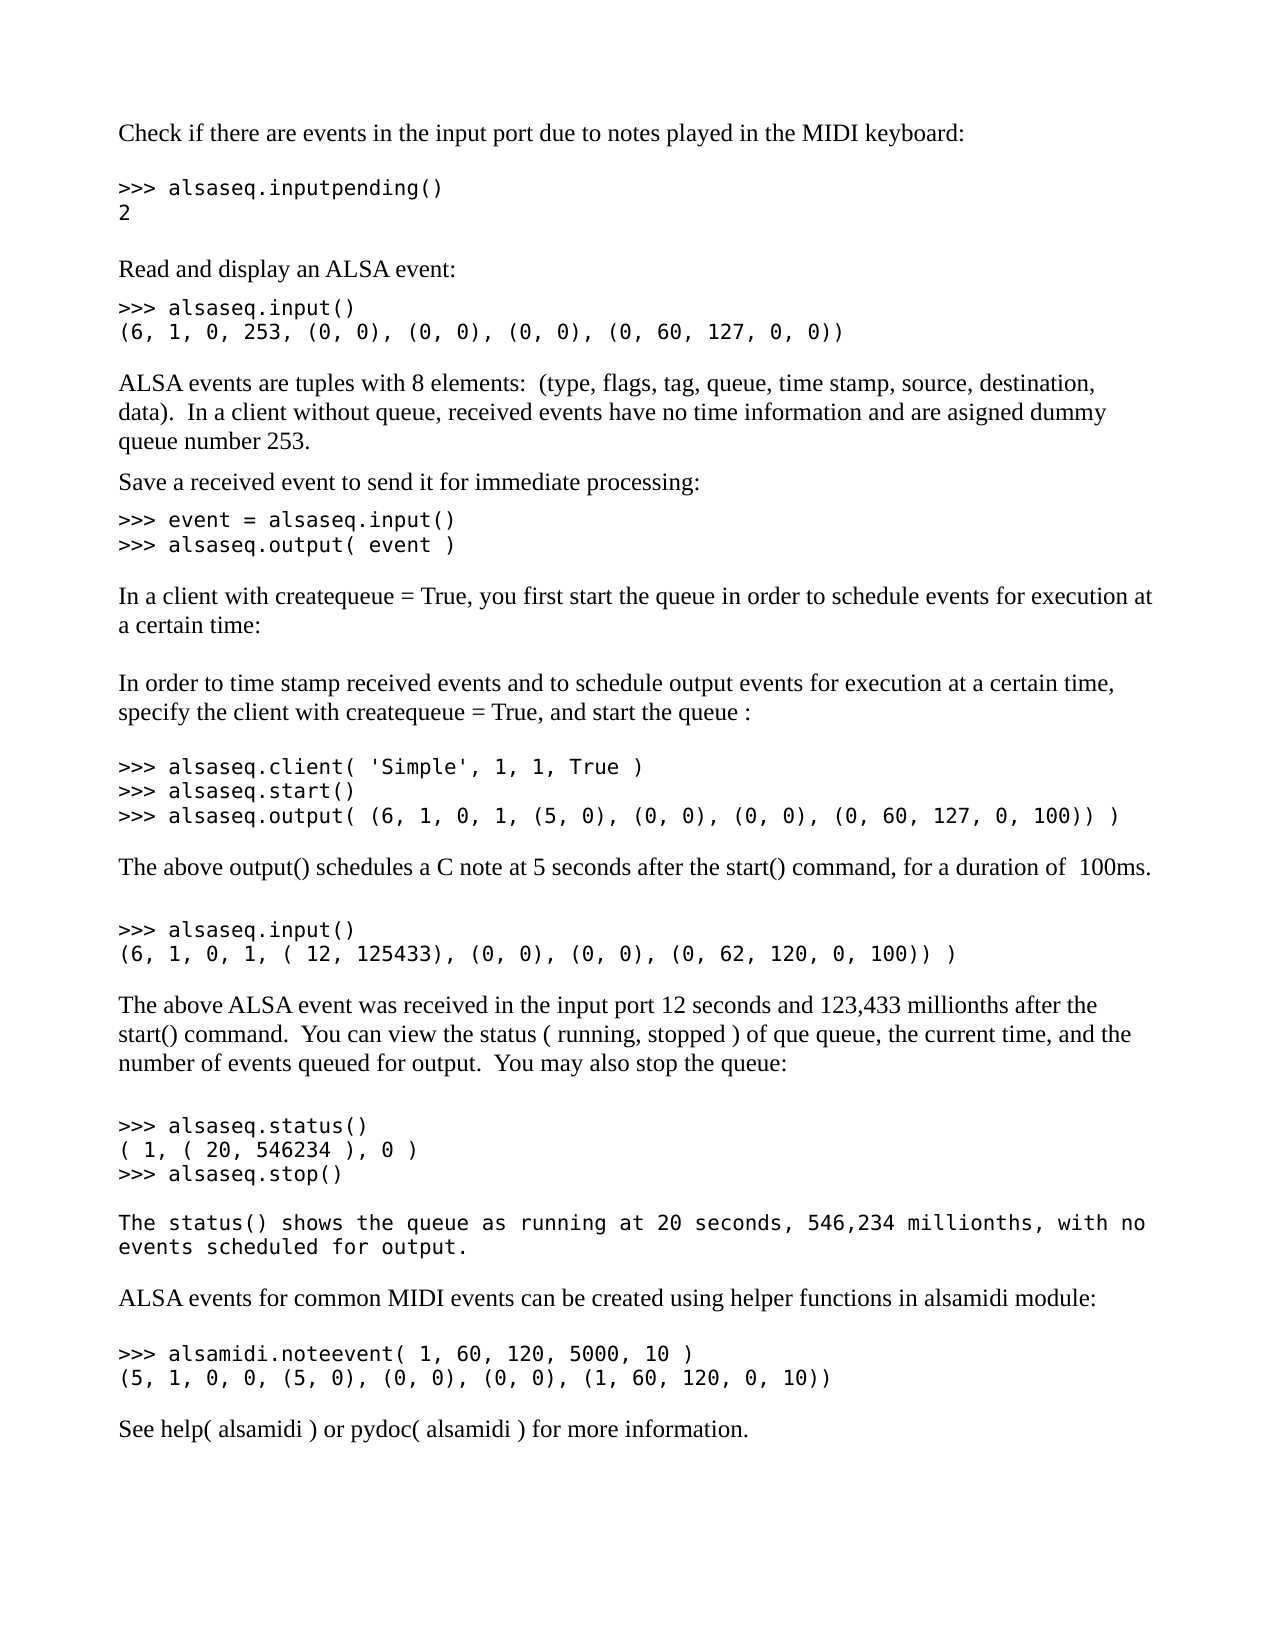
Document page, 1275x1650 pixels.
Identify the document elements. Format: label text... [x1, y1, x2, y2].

text >>> alsaseq.status() [118, 1114, 1157, 1138]
text >>> alsaseq.stop() [118, 1162, 1157, 1186]
text ALSA events are tuples with 8 elements: (type, flags, tag, queue, time stamp, source, destination, data). In a client without queue, received events have no time information and are asigned dummy queue number 253. [118, 368, 1157, 455]
text >>> alsaseq.output( event ) [118, 533, 1157, 557]
text >>> alsaseq.start() [118, 779, 1157, 804]
text The status() shows the queue as running at 20 seconds, 546,234 millionths, with no events scheduled for output. [118, 1211, 1157, 1259]
text ALSA events for common MIDI events can be created using helper functions in alsamidi module: [118, 1283, 1157, 1312]
text See help( alsamidi ) or pydoc( alsamidi ) for more information. [118, 1414, 1157, 1443]
text Save a received event to send it for immediate processing: [118, 467, 1157, 496]
text In a client with createqueue = True, you first start the queue in order to schedule events for execution at a certain time: [118, 581, 1157, 639]
text >>> alsaseq.output( (6, 1, 0, 1, (5, 0), (0, 0), (0, 0), (0, 60, 127, 0, 100)) ) [118, 804, 1157, 828]
text 2 [118, 201, 1157, 225]
text (6, 1, 0, 253, (0, 0), (0, 0), (0, 0), (0, 60, 127, 0, 0)) [118, 320, 1157, 344]
text (5, 1, 0, 0, (5, 0), (0, 0), (0, 0), (1, 60, 120, 0, 10)) [118, 1366, 1157, 1390]
text The above ALSA event was received in the input port 12 seconds and 123,433 millionths after the start() command. You can view the status ( running, stopped ) of que queue, the current time, and the number of events queued for output. You may also stop the queue: [118, 991, 1157, 1077]
text In order to time stamp received events and to schedule output events for execution at a certain time, specify the client with createqueue = True, and start the queue : [118, 668, 1157, 726]
text >>> alsaseq.client( 'Simple', 1, 1, True ) [118, 755, 1157, 779]
text >>> alsamidi.noteevent( 1, 60, 120, 5000, 10 ) [118, 1342, 1157, 1366]
text Read and display an ALSA event: [118, 254, 1157, 283]
text >>> alsaseq.input() [118, 296, 1157, 320]
text >>> alsaseq.inputpending() [118, 176, 1157, 201]
text Check if there are events in the input port due to notes played in the MIDI keyboard: [118, 118, 1157, 147]
text >>> event = alsaseq.input() [118, 508, 1157, 533]
text ( 1, ( 20, 546234 ), 0 ) [118, 1138, 1157, 1162]
text >>> alsaseq.input() [118, 918, 1157, 942]
text The above output() schedules a C note at 5 seconds after the start() command, for a duration of 100ms. [118, 852, 1157, 881]
text (6, 1, 0, 1, ( 12, 125433), (0, 0), (0, 0), (0, 62, 120, 0, 100)) ) [118, 942, 1157, 966]
